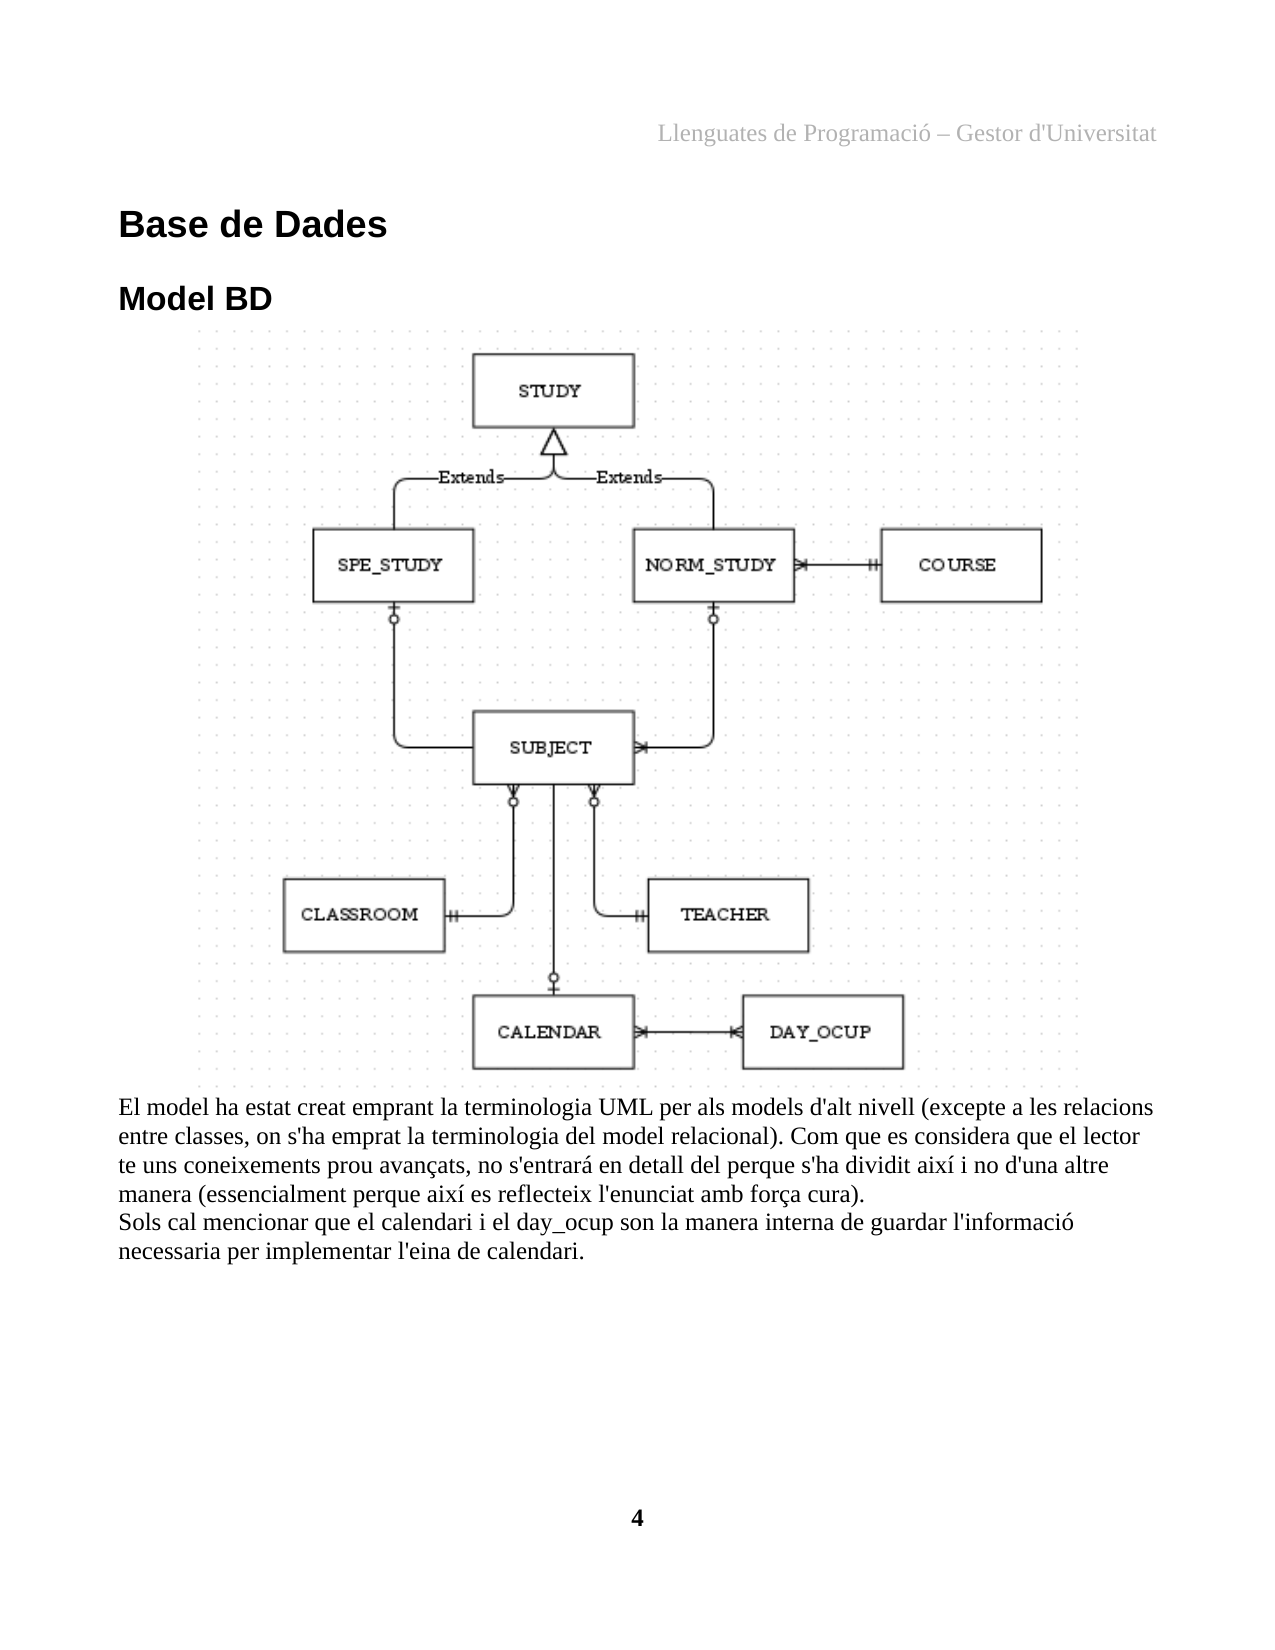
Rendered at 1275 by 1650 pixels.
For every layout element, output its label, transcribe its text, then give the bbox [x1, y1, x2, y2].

subtitle Base de Dades [118, 201, 1157, 245]
text Sols cal mencionar que el calendari i el day_ocup son la manera interna de guardar l'informació necessaria per implementar l'eina de calendari. [118, 1207, 1157, 1265]
subtitle Model BD [118, 278, 1157, 317]
picture [197, 329, 1078, 1093]
text El model ha estat creat emprant la terminologia UML per als models d'alt nivell (excepte a les relacions entre classes, on s'ha emprat la terminologia del model relacional). Com que es considera que el lector te uns coneixements prou avançats, no s'entrará en detall del perque s'ha dividit així i no d'una altre manera (essencialment perque així es reflecteix l'enunciat amb força cura). [118, 329, 1157, 1207]
